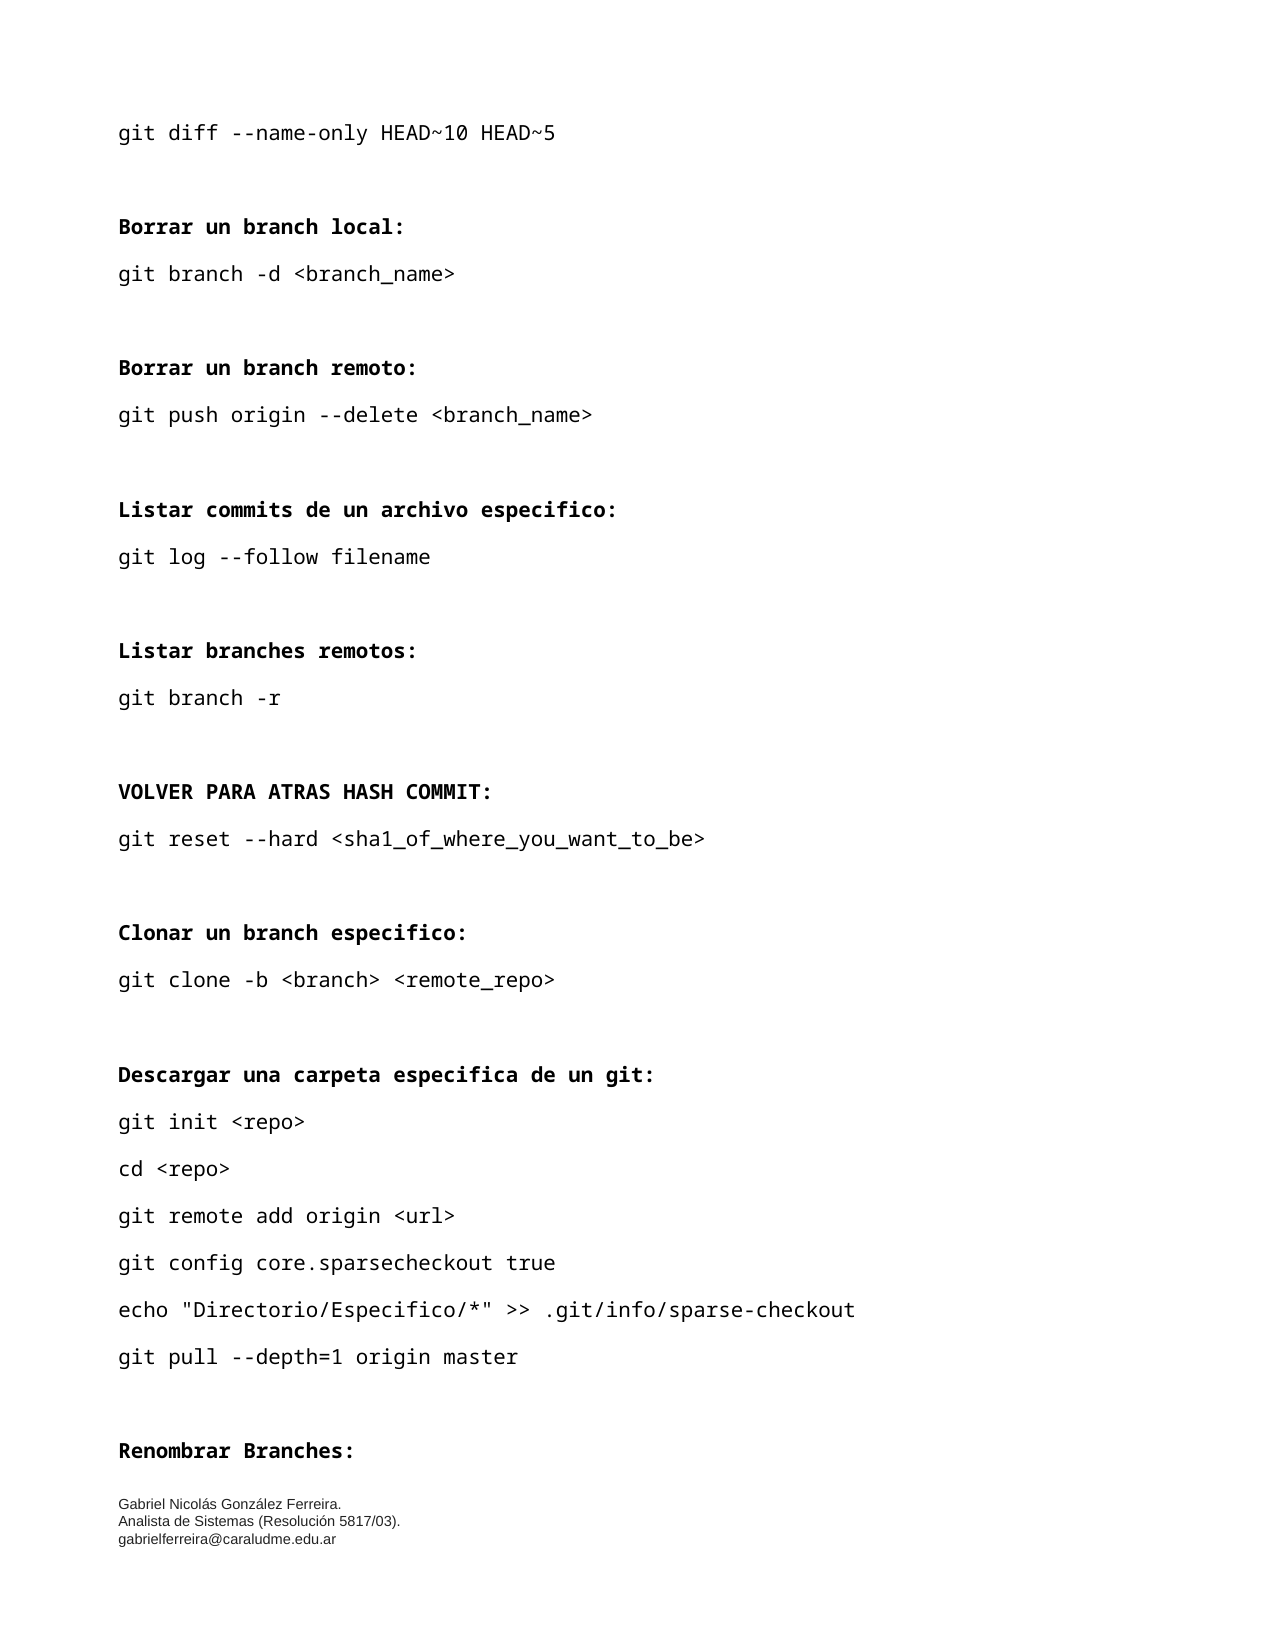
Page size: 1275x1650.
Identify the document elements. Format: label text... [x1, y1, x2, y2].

text git branch -d <branch_name> [118, 259, 1186, 288]
text git branch -r [118, 683, 1186, 712]
text git config core.sparsecheckout true [118, 1248, 1186, 1277]
text git diff --name-only HEAD~10 HEAD~5 [118, 118, 1186, 147]
text git reset --hard <sha1_of_where_you_want_to_be> [118, 824, 1186, 853]
text Renombrar Branches: [118, 1436, 1186, 1465]
text Borrar un branch remoto: [118, 353, 1186, 382]
text git init <repo> [118, 1107, 1186, 1135]
text Listar branches remotos: [118, 636, 1186, 664]
text git remote add origin <url> [118, 1201, 1186, 1229]
text git log --follow filename [118, 542, 1186, 570]
text git clone -b <branch> <remote_repo> [118, 966, 1186, 994]
text git pull --depth=1 origin master [118, 1342, 1186, 1371]
text Clonar un branch especifico: [118, 918, 1186, 947]
text echo "Directorio/Especifico/*" >> .git/info/sparse-checkout [118, 1295, 1186, 1324]
text Listar commits de un archivo especifico: [118, 495, 1186, 523]
text Borrar un branch local: [118, 212, 1186, 241]
text VOLVER PARA ATRAS HASH COMMIT: [118, 777, 1186, 806]
text git push origin --delete <branch_name> [118, 401, 1186, 429]
text Descargar una carpeta especifica de un git: [118, 1060, 1186, 1088]
text cd <repo> [118, 1154, 1186, 1182]
